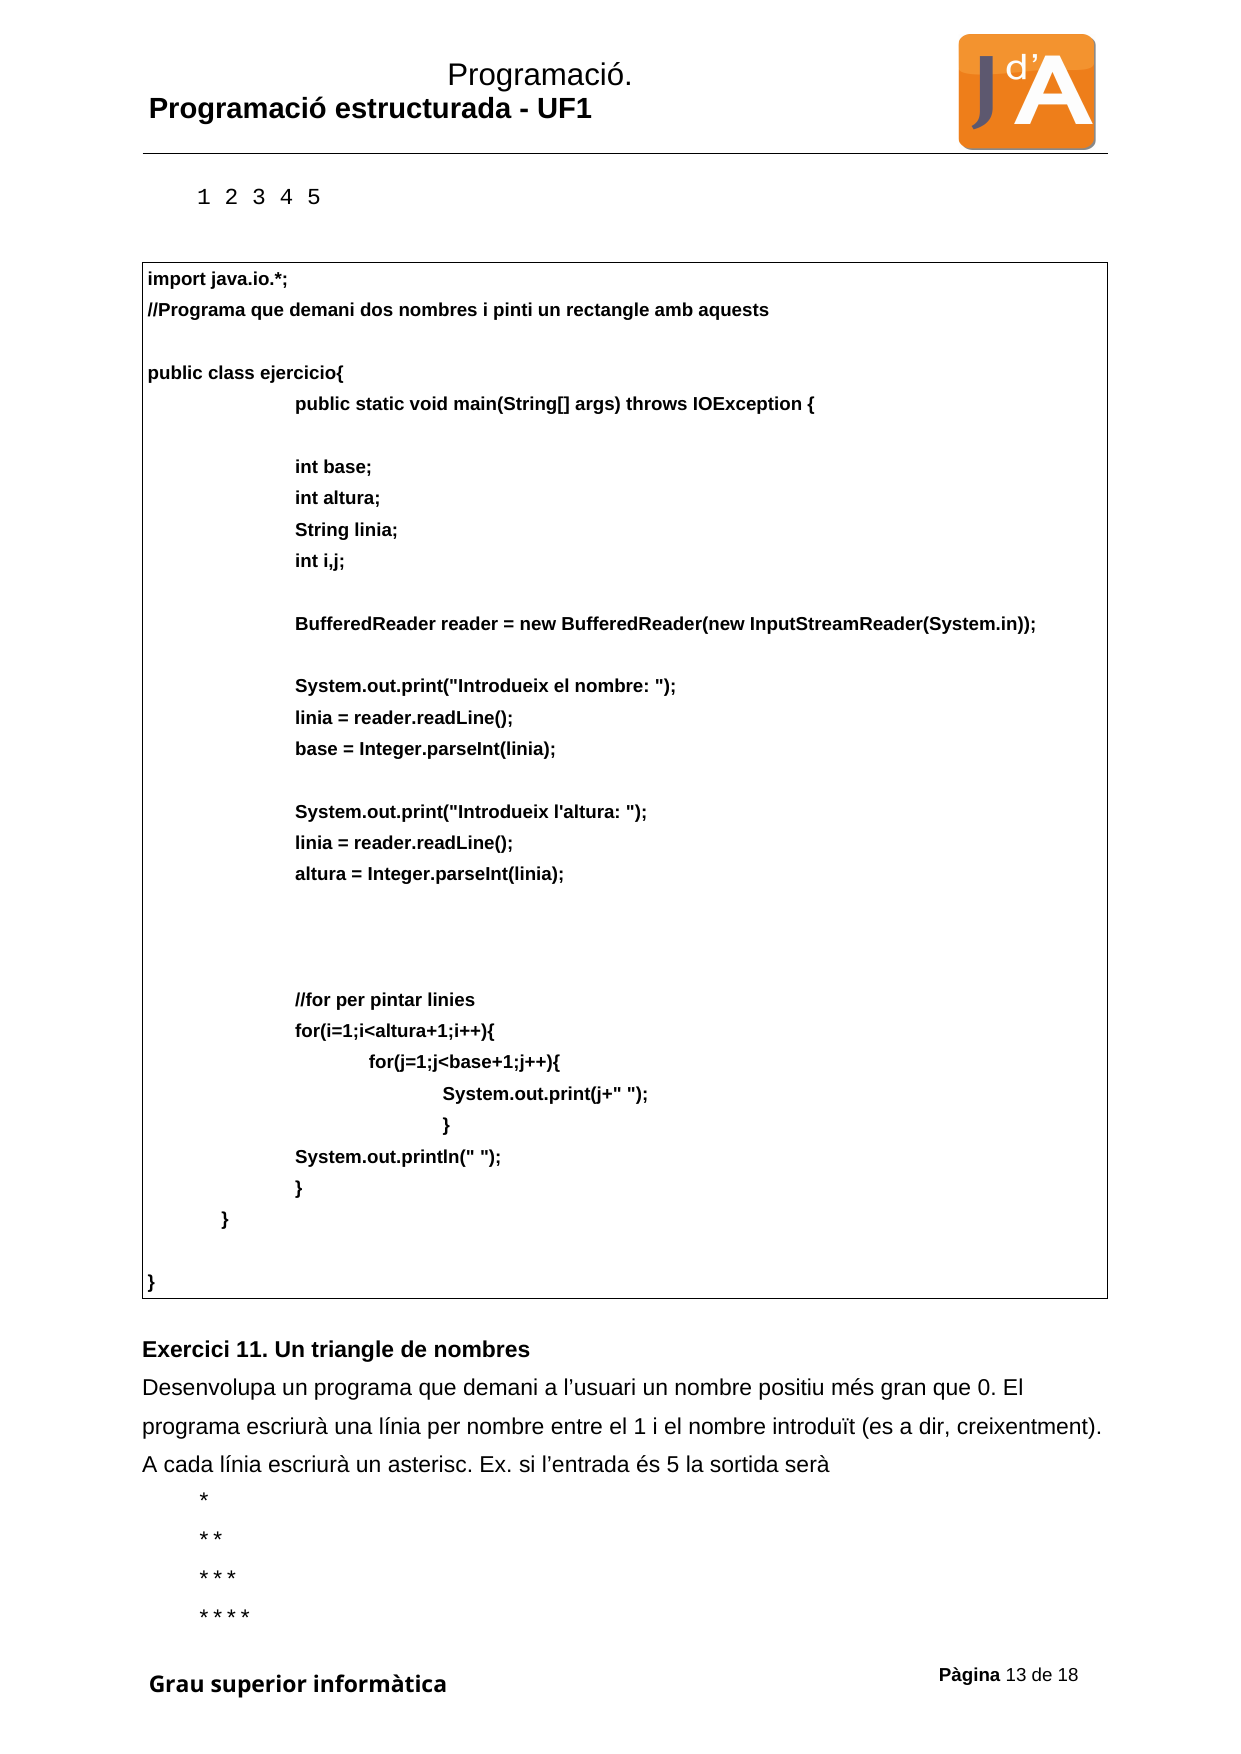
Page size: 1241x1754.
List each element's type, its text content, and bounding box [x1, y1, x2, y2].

text 1 2 3 4 5 [142, 185, 1107, 211]
text *** [142, 1568, 1107, 1594]
picture [958, 34, 1096, 150]
table_header import java.io.*; //Programa que demani dos nombres i pinti un rectangle amb aquests public class ejercicio{ public static void main(String[] args) throws IOException { int base; int altura; String linia; int i,j; BufferedReader reader = new BufferedReader(new InputStreamReader(System.in)); System.out.print("Introdueix el nombre: "); linia = reader.readLine(); base = Integer.parseInt(linia); System.out.print("Introdueix l'altura: "); linia = reader.readLine(); altura = Integer.parseInt(linia); //for per pintar linies for(i=1;i<altura+1;i++){ for(j=1;j<base+1;j++){ System.out.print(j+" "); } System.out.println(" "); } } } [143, 263, 1107, 1298]
text **** [142, 1607, 1107, 1633]
text Exercici 11. Un triangle de nombres [142, 1337, 1107, 1362]
text Desenvolupa un programa que demani a l’usuari un nombre positiu més gran que 0. El programa escriurà una línia per nombre entre el 1 i el nombre introduït (es a dir, creixentment). A cada línia escriurà un asterisc. Ex. si l’entrada és 5 la sortida serà [142, 1375, 1107, 1478]
text ** [142, 1529, 1107, 1555]
text * [142, 1490, 1107, 1516]
